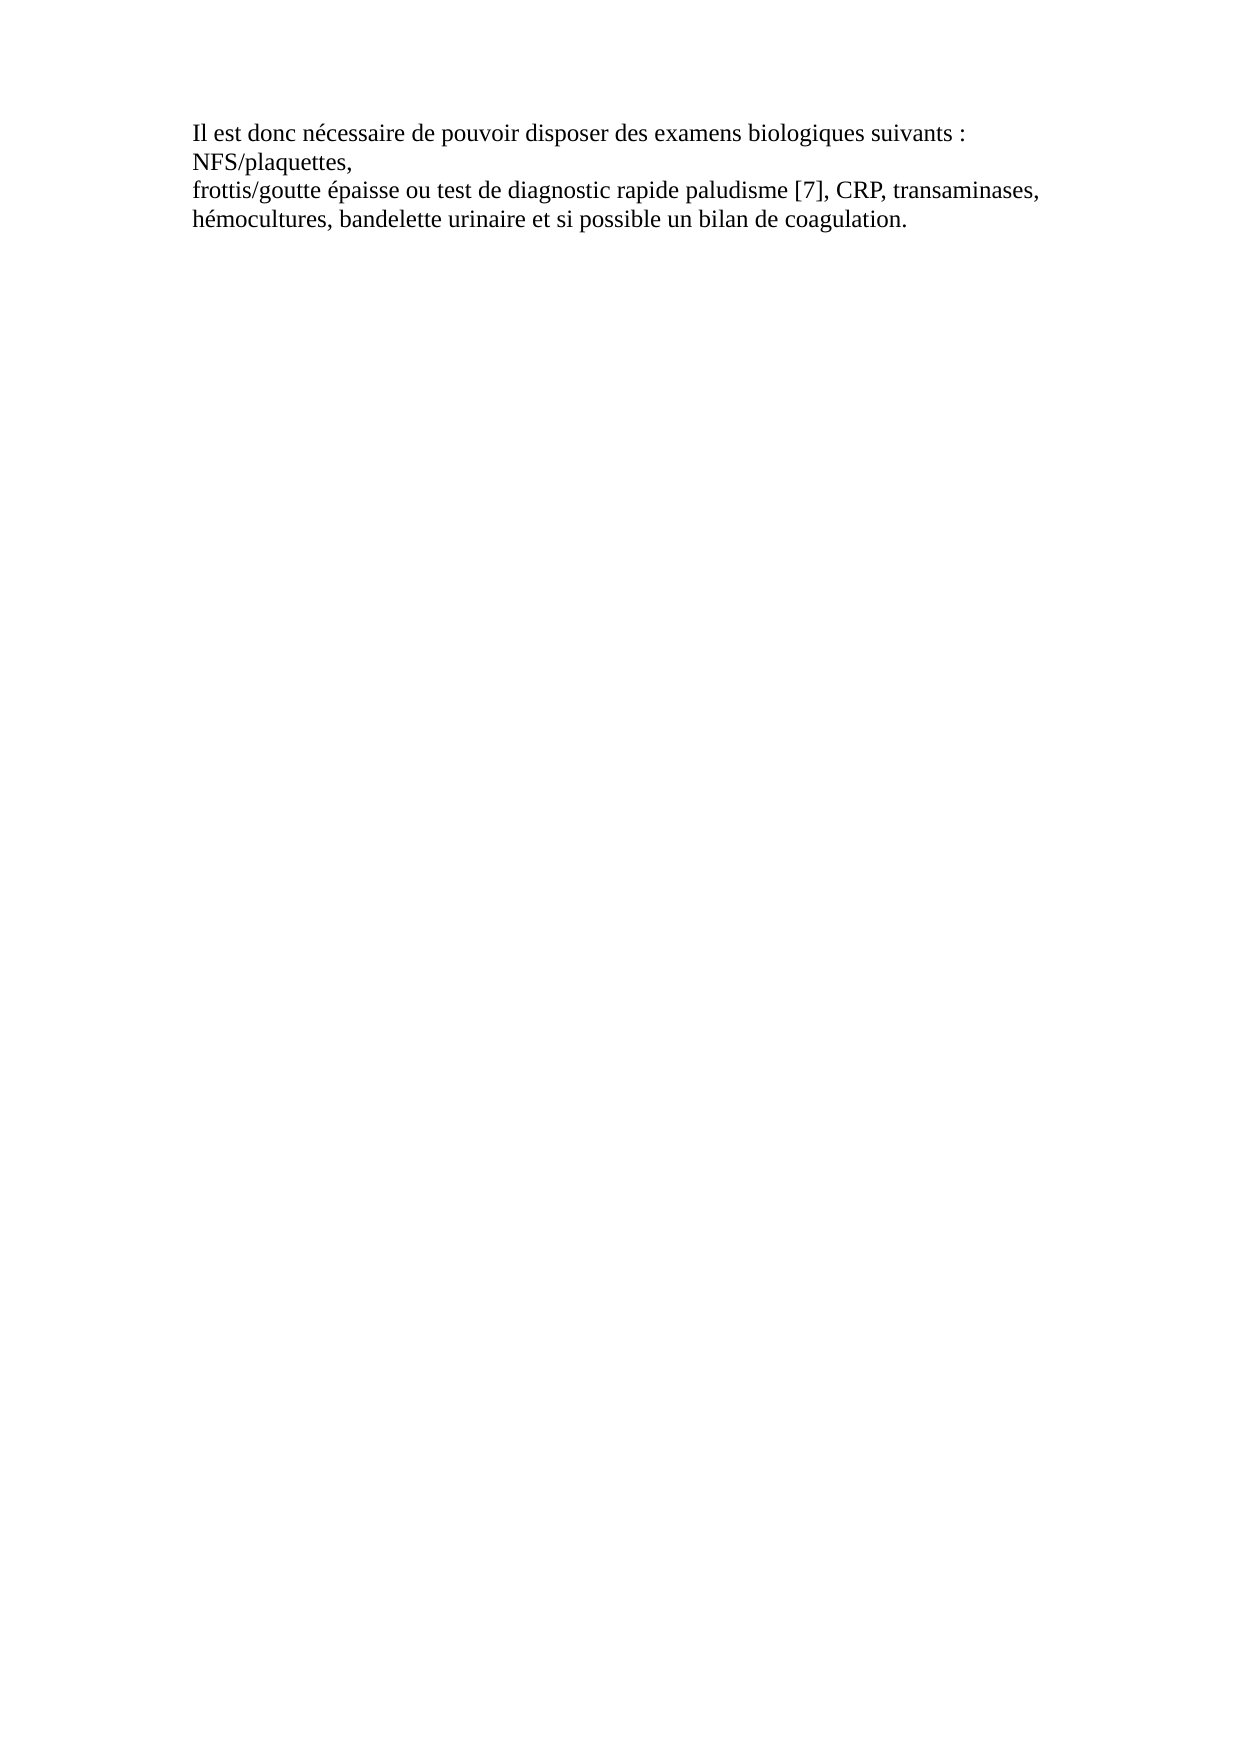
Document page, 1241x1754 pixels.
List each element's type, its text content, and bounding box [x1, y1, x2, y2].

text Il est donc nécessaire de pouvoir disposer des examens biologiques suivants : NFS/plaquettes, [192, 118, 1122, 176]
text hémocultures, bandelette urinaire et si possible un bilan de coagulation. [192, 204, 1122, 233]
text frottis/goutte épaisse ou test de diagnostic rapide paludisme [7], CRP, transaminases, [192, 176, 1122, 204]
